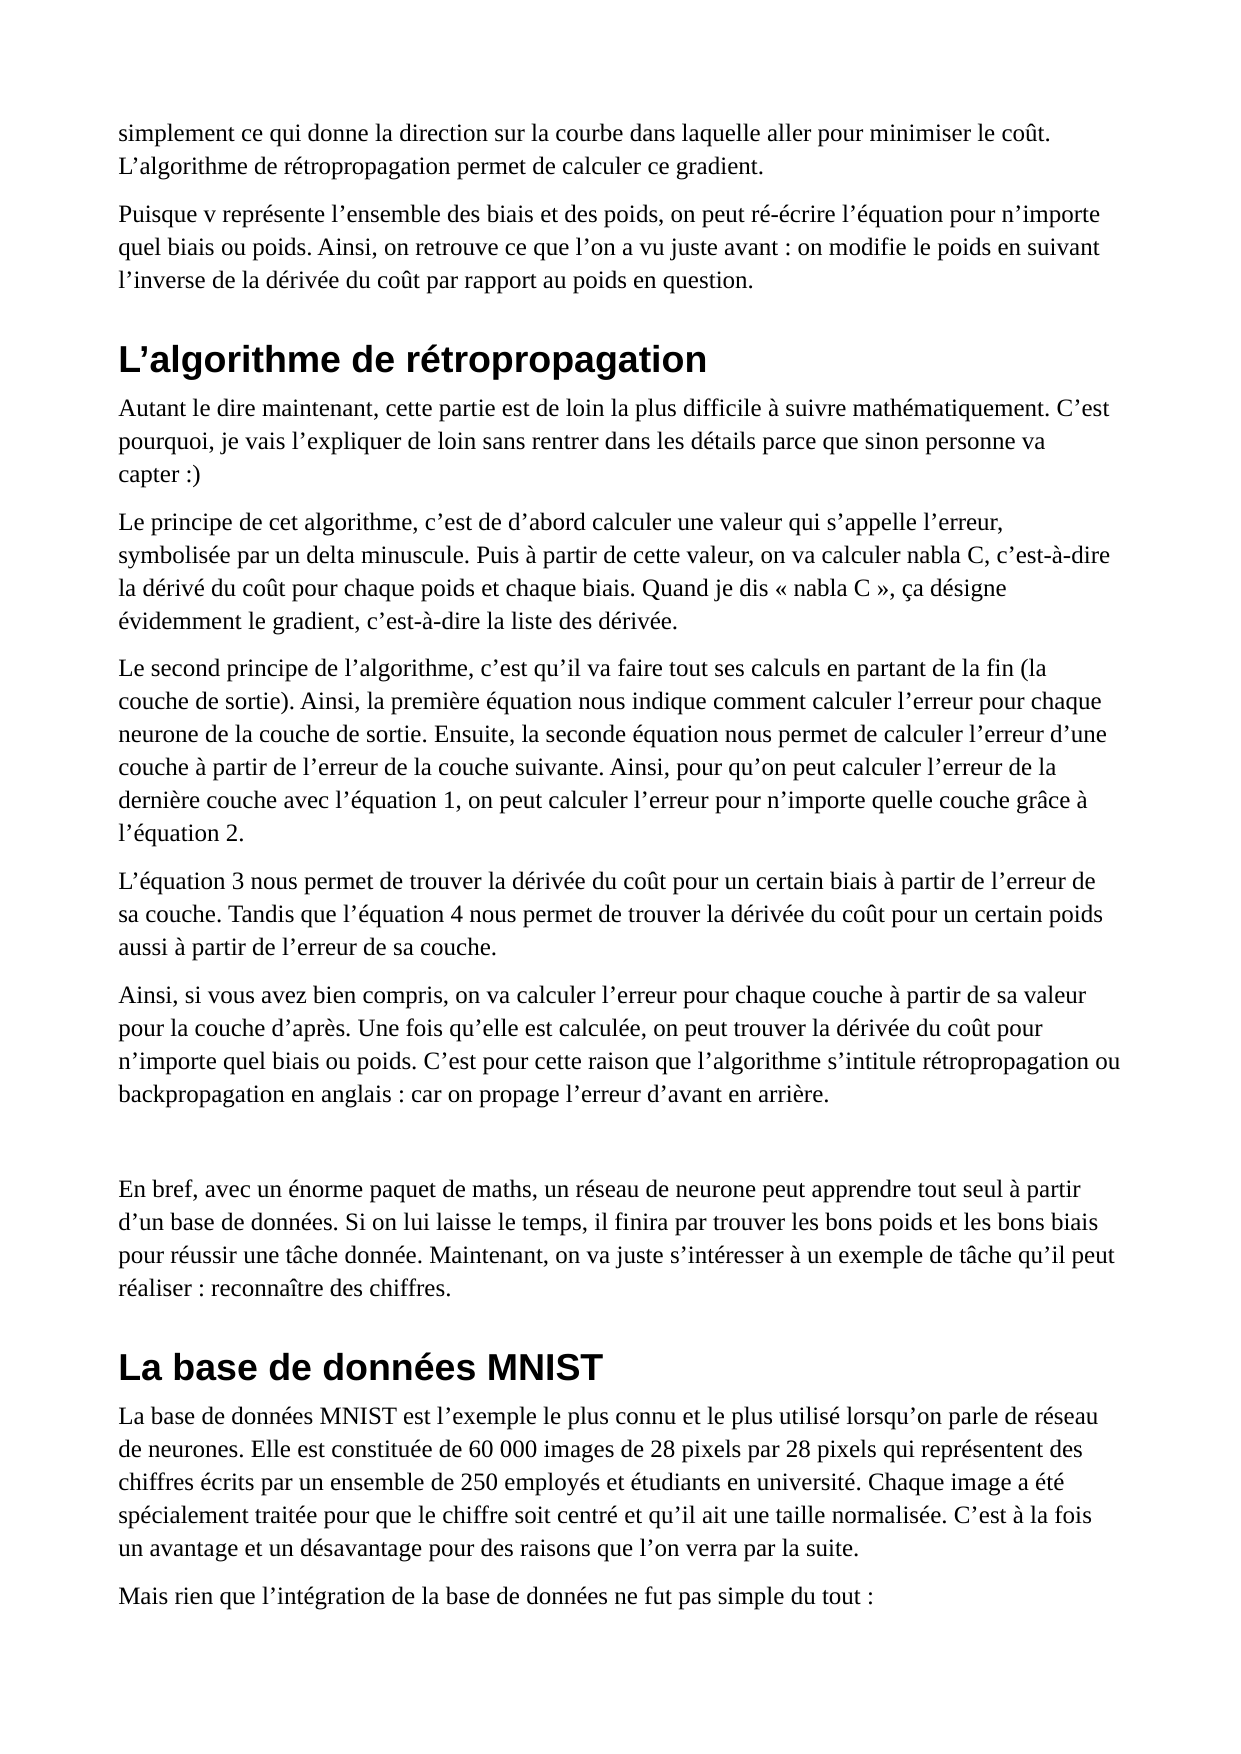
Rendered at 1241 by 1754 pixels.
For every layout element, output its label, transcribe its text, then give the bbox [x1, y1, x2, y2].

subtitle La base de données MNIST [118, 1346, 1122, 1389]
text La base de données MNIST est l’exemple le plus connu et le plus utilisé lorsqu’on parle de réseau de neurones. Elle est constituée de 60 000 images de 28 pixels par 28 pixels qui représentent des chiffres écrits par un ensemble de 250 employés et étudiants en université. Chaque image a été spécialement traitée pour que le chiffre soit centré et qu’il ait une taille normalisée. C’est à la fois un avantage et un désavantage pour des raisons que l’on verra par la suite. [118, 1401, 1122, 1562]
text Le second principe de l’algorithme, c’est qu’il va faire tout ses calculs en partant de la fin (la couche de sortie). Ainsi, la première équation nous indique comment calculer l’erreur pour chaque neurone de la couche de sortie. Ensuite, la seconde équation nous permet de calculer l’erreur d’une couche à partir de l’erreur de la couche suivante. Ainsi, pour qu’on peut calculer l’erreur de la dernière couche avec l’équation 1, on peut calculer l’erreur pour n’importe quelle couche grâce à l’équation 2. [118, 653, 1122, 847]
text L’équation 3 nous permet de trouver la dérivée du coût pour un certain biais à partir de l’erreur de sa couche. Tandis que l’équation 4 nous permet de trouver la dérivée du coût pour un certain poids aussi à partir de l’erreur de sa couche. [118, 866, 1122, 961]
subtitle L’algorithme de rétropropagation [118, 337, 1122, 381]
text Mais rien que l’intégration de la base de données ne fut pas simple du tout : [118, 1581, 1122, 1610]
text En bref, avec un énorme paquet de maths, un réseau de neurone peut apprendre tout seul à partir d’un base de données. Si on lui laisse le temps, il finira par trouver les bons poids et les bons biais pour réussir une tâche donnée. Maintenant, on va juste s’intéresser à un exemple de tâche qu’il peut réaliser : reconnaître des chiffres. [118, 1174, 1122, 1302]
text Le principe de cet algorithme, c’est de d’abord calculer une valeur qui s’appelle l’erreur, symbolisée par un delta minuscule. Puis à partir de cette valeur, on va calculer nabla C, c’est-à-dire la dérivé du coût pour chaque poids et chaque biais. Quand je dis « nabla C », ça désigne évidemment le gradient, c’est-à-dire la liste des dérivée. [118, 507, 1122, 634]
text Puisque v représente l’ensemble des biais et des poids, on peut ré-écrire l’équation pour n’importe quel biais ou poids. Ainsi, on retrouve ce que l’on a vu juste avant : on modifie le poids en suivant l’inverse de la dérivée du coût par rapport au poids en question. [118, 199, 1122, 293]
text Autant le dire maintenant, cette partie est de loin la plus difficile à suivre mathématiquement. C’est pourquoi, je vais l’expliquer de loin sans rentrer dans les détails parce que sinon personne va capter :) [118, 393, 1122, 488]
text simplement ce qui donne la direction sur la courbe dans laquelle aller pour minimiser le coût. L’algorithme de rétropropagation permet de calculer ce gradient. [118, 118, 1122, 180]
text Ainsi, si vous avez bien compris, on va calculer l’erreur pour chaque couche à partir de sa valeur pour la couche d’après. Une fois qu’elle est calculée, on peut trouver la dérivée du coût pour n’importe quel biais ou poids. C’est pour cette raison que l’algorithme s’intitule rétropropagation ou backpropagation en anglais : car on propage l’erreur d’avant en arrière. [118, 980, 1122, 1107]
